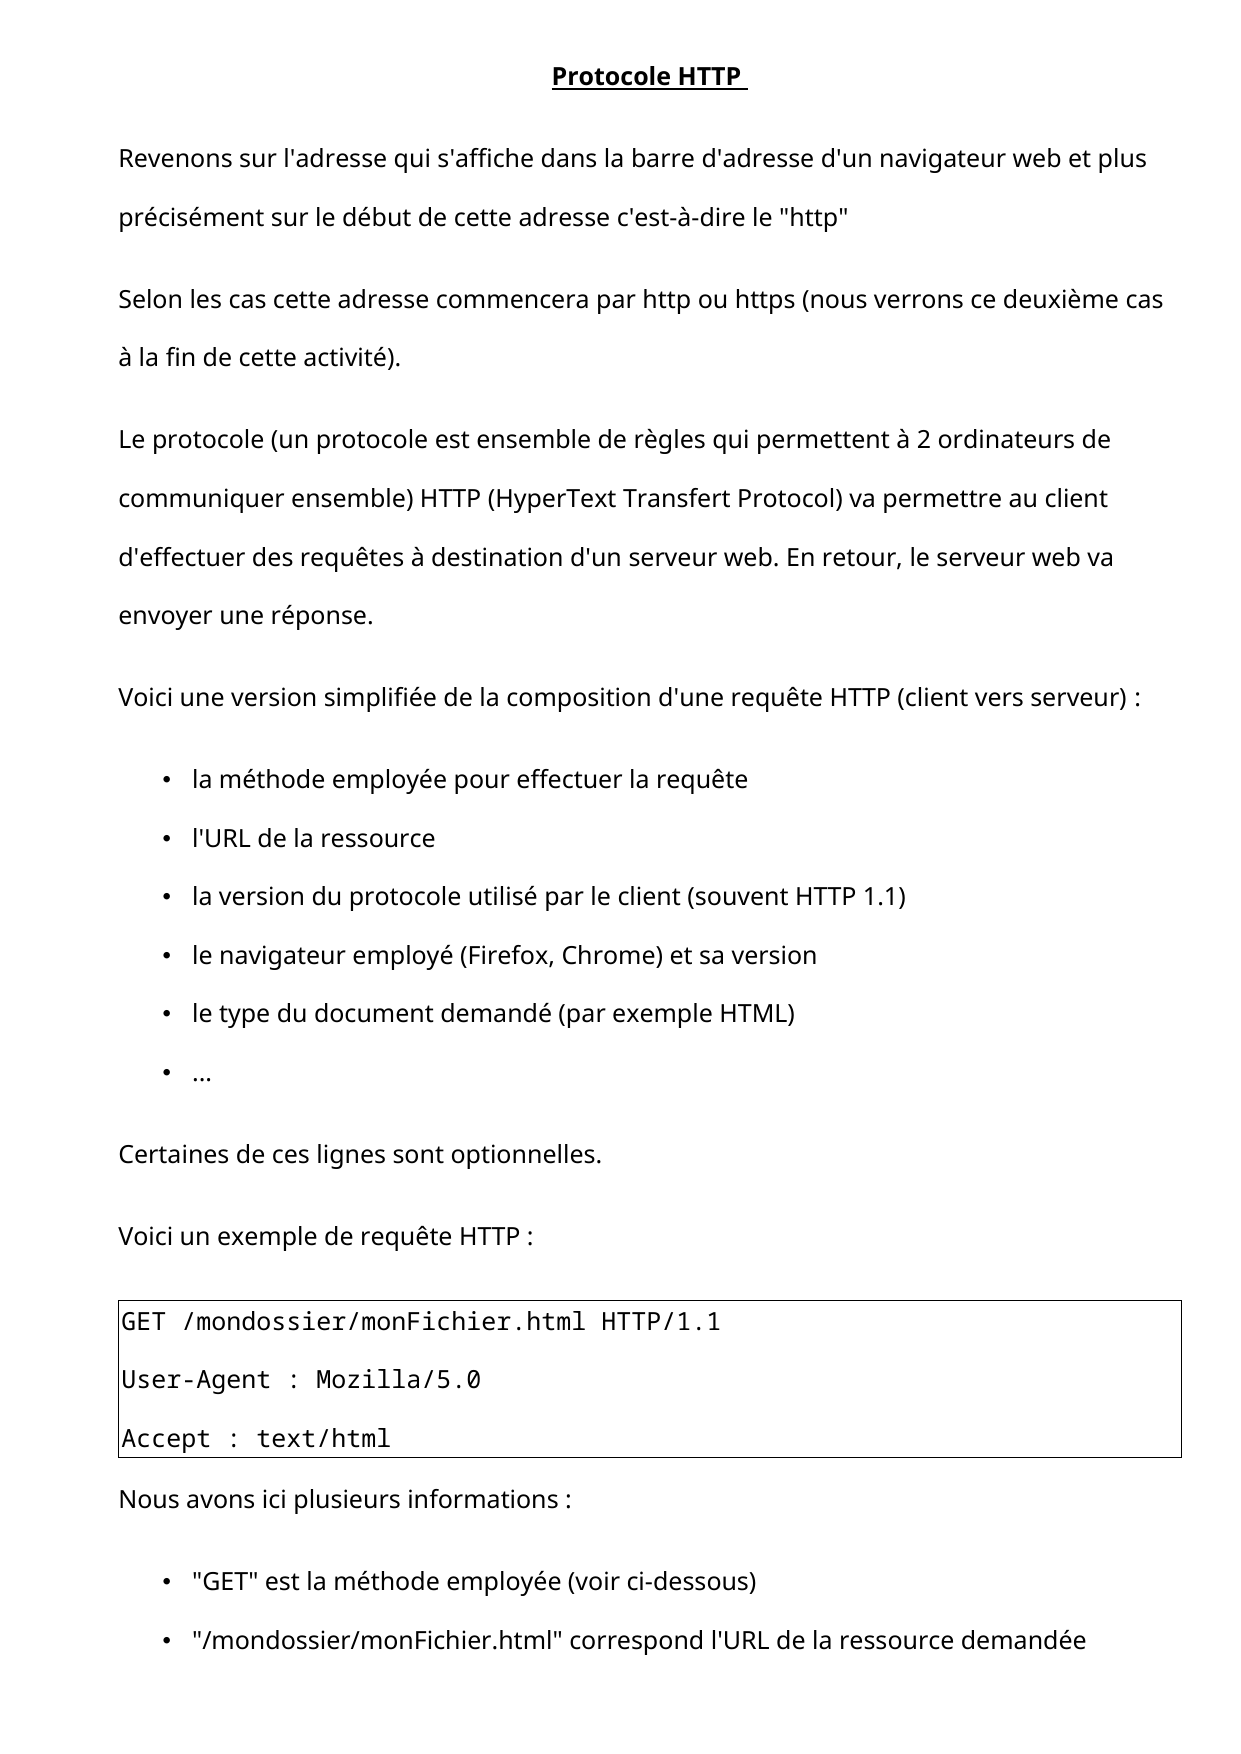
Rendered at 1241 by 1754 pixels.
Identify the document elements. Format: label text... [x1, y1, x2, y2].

text GET /mondossier/monFichier.html HTTP/1.1 [119, 1301, 1181, 1337]
list la version du protocole utilisé par le client (souvent HTTP 1.1) [162, 879, 1181, 913]
list la méthode employée pour effectuer la requête [162, 762, 1181, 796]
list ... [162, 1054, 1181, 1088]
text Voici un exemple de requête HTTP : [118, 1218, 1181, 1252]
text Voici une version simplifiée de la composition d'une requête HTTP (client vers serveur) : [118, 680, 1181, 714]
list "/mondossier/monFichier.html" correspond l'URL de la ressource demandée [162, 1622, 1181, 1657]
list l'URL de la ressource [162, 820, 1181, 854]
text Revenons sur l'adresse qui s'affiche dans la barre d'adresse d'un navigateur web et plus précisément sur le début de cette adresse c'est-à-dire le "http" [118, 141, 1181, 234]
list le navigateur employé (Firefox, Chrome) et sa version [162, 937, 1181, 971]
text Le protocole (un protocole est ensemble de règles qui permettent à 2 ordinateurs de communiquer ensemble) HTTP (HyperText Transfert Protocol) va permettre au client d'effectuer des requêtes à destination d'un serveur web. En retour, le serveur web va envoyer une réponse. [118, 422, 1181, 632]
text Protocole HTTP [118, 59, 1181, 93]
text Accept : text/html [119, 1417, 1181, 1457]
list le type du document demandé (par exemple HTML) [162, 996, 1181, 1030]
text User-Agent : Mozilla/5.0 [119, 1359, 1181, 1396]
text Selon les cas cette adresse commencera par http ou https (nous verrons ce deuxième cas à la fin de cette activité). [118, 282, 1181, 374]
text Certaines de ces lignes sont optionnelles. [118, 1136, 1181, 1170]
text Nous avons ici plusieurs informations : [118, 1482, 1181, 1516]
list "GET" est la méthode employée (voir ci-dessous) [162, 1564, 1181, 1598]
